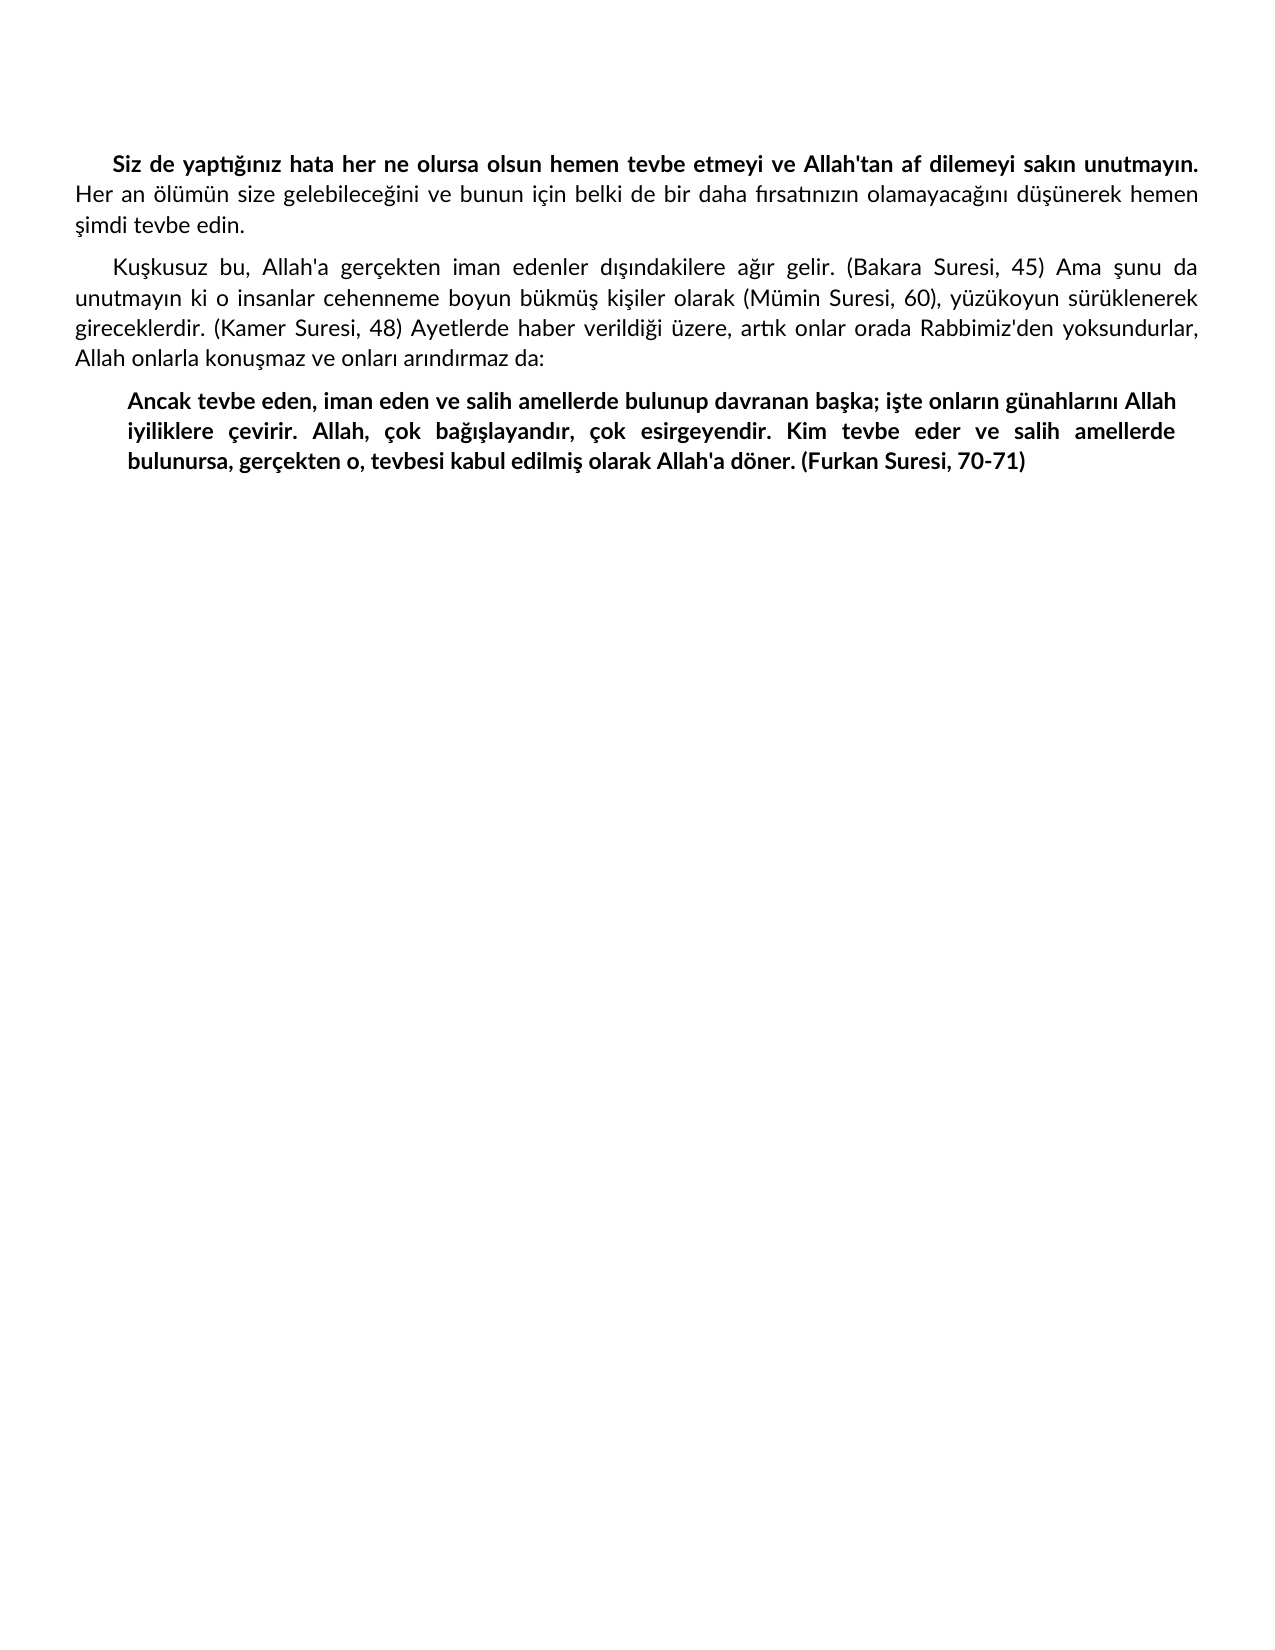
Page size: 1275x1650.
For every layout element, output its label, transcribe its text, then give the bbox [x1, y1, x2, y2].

text Ancak tevbe eden, iman eden ve salih amellerde bulunup davranan başka; işte onların günahlarını Allah iyiliklere çevirir. Allah, çok bağışlayandır, çok esirgeyendir. Kim tevbe eder ve salih amellerde bulunursa, gerçekten o, tevbesi kabul edilmiş olarak Allah'a döner. (Furkan Suresi, 70-71) [127, 386, 1177, 474]
text Siz de yaptığınız hata her ne olursa olsun hemen tevbe etmeyi ve Allah'tan af dilemeyi sakın unutmayın. Her an ölümün size gelebileceğini ve bunun için belki de bir daha fırsatınızın olamayacağını düşünerek hemen şimdi tevbe edin. [75, 150, 1200, 238]
text Kuşkusuz bu, Allah'a gerçekten iman edenler dışındakilere ağır gelir. (Bakara Suresi, 45) Ama şunu da unutmayın ki o insanlar cehenneme boyun bükmüş kişiler olarak (Mümin Suresi, 60), yüzükoyun sürüklenerek gireceklerdir. (Kamer Suresi, 48) Ayetlerde haber verildiği üzere, artık onlar orada Rabbimiz'den yoksundurlar, Allah onlarla konuşmaz ve onları arındırmaz da: [75, 253, 1200, 371]
